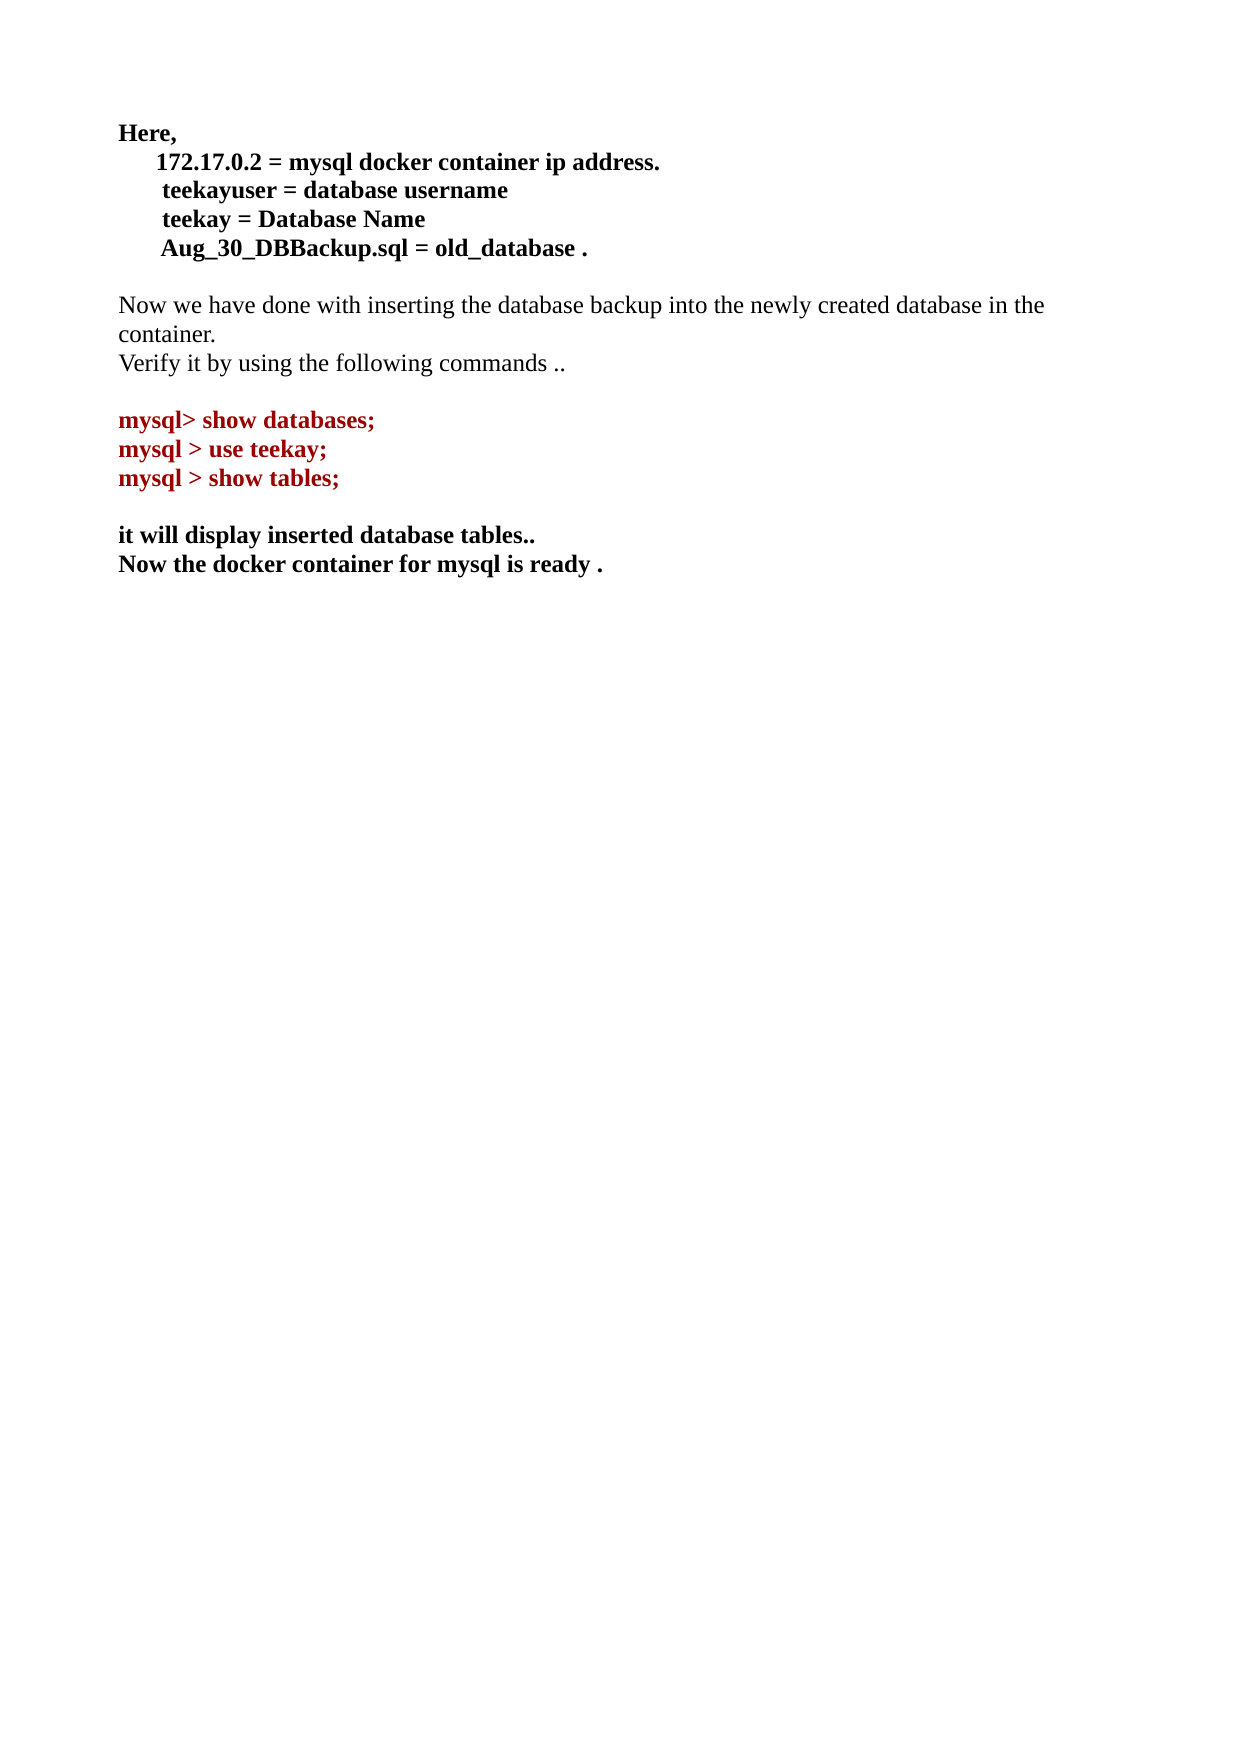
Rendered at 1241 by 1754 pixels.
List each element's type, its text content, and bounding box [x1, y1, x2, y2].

text mysql > show tables; [118, 463, 1122, 492]
text Now we have done with inserting the database backup into the newly created database in the container. [118, 291, 1122, 348]
text Now the docker container for mysql is ready . [118, 549, 1122, 578]
text Aug_30_DBBackup.sql = old_database . [118, 233, 1122, 262]
text it will display inserted database tables.. [118, 521, 1122, 549]
text Here, [118, 118, 1122, 147]
text Verify it by using the following commands .. [118, 348, 1122, 377]
text teekay = Database Name [118, 204, 1122, 233]
text mysql> show databases; [118, 406, 1122, 434]
text teekayuser = database username [118, 176, 1122, 204]
text 172.17.0.2 = mysql docker container ip address. [118, 147, 1122, 176]
text mysql > use teekay; [118, 434, 1122, 463]
